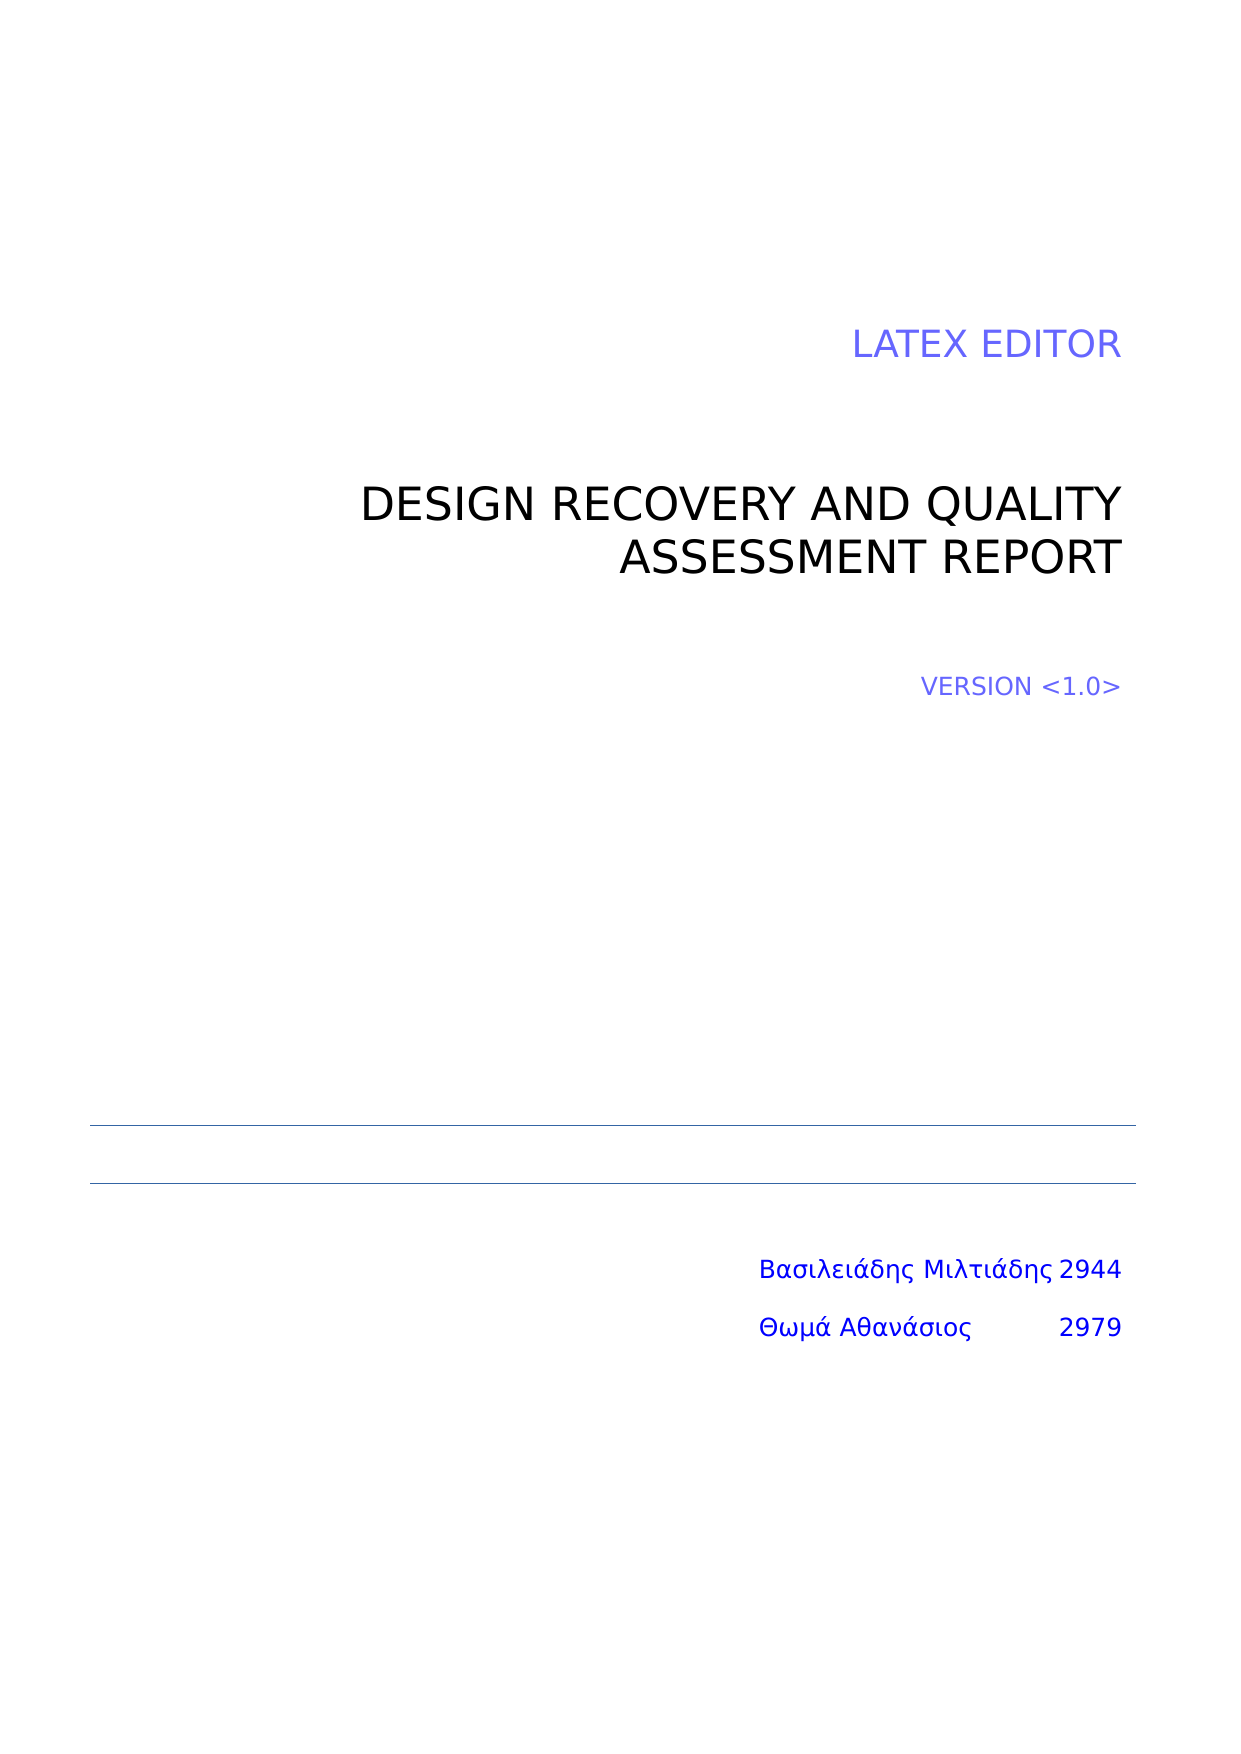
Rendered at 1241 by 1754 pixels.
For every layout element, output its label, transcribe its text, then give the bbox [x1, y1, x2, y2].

text ASSESSMENT REPORT [118, 531, 1122, 584]
text VERSION <1.0> [118, 672, 1122, 701]
text Θωμά Αθανάσιος 2979 [118, 1313, 1122, 1343]
text DESIGN RECOVERY AND QUALITY [118, 478, 1122, 531]
text LATEX EDITOR [118, 322, 1122, 366]
text Βασιλειάδης Μιλτιάδης 2944 [118, 1255, 1122, 1284]
